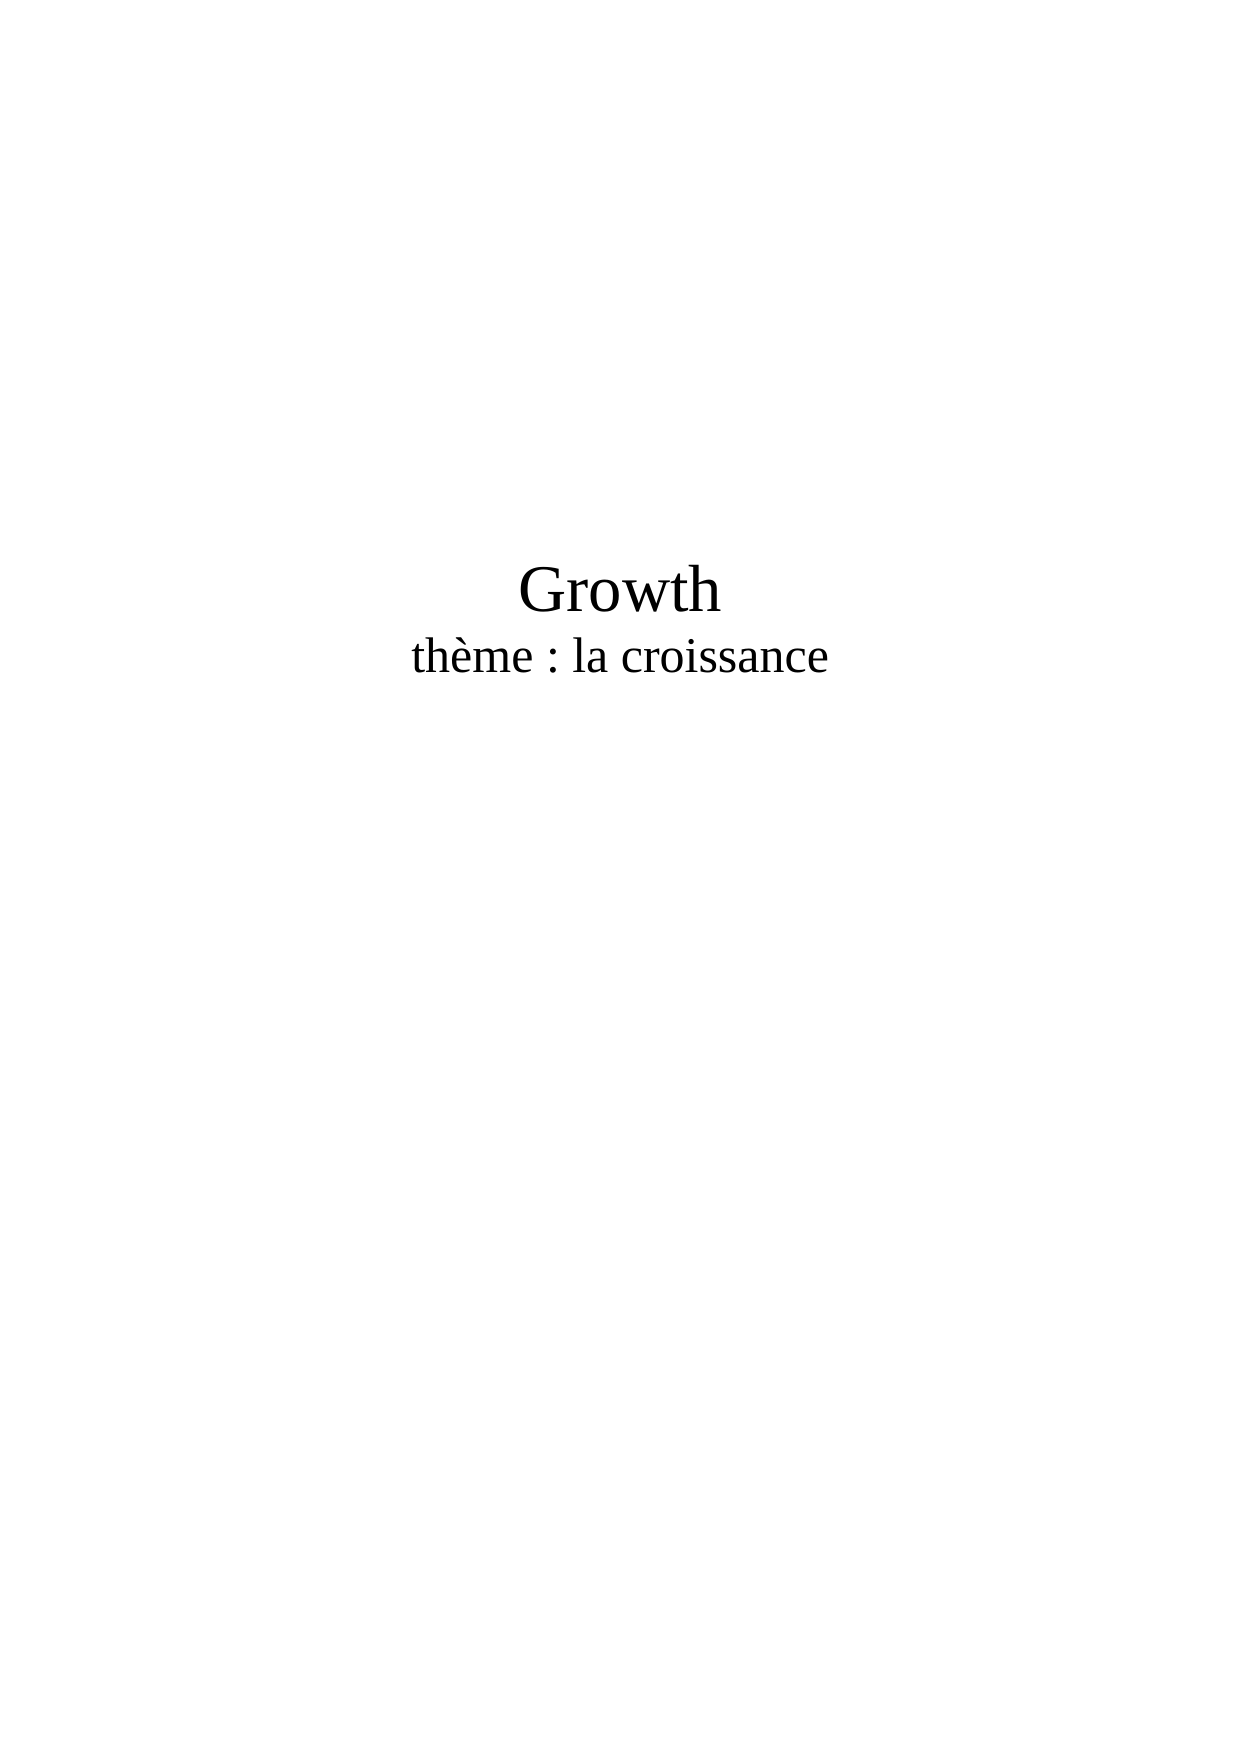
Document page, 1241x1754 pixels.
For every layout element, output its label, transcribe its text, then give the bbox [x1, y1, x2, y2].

text thème : la croissance [118, 626, 1122, 683]
text Growth [118, 549, 1122, 626]
